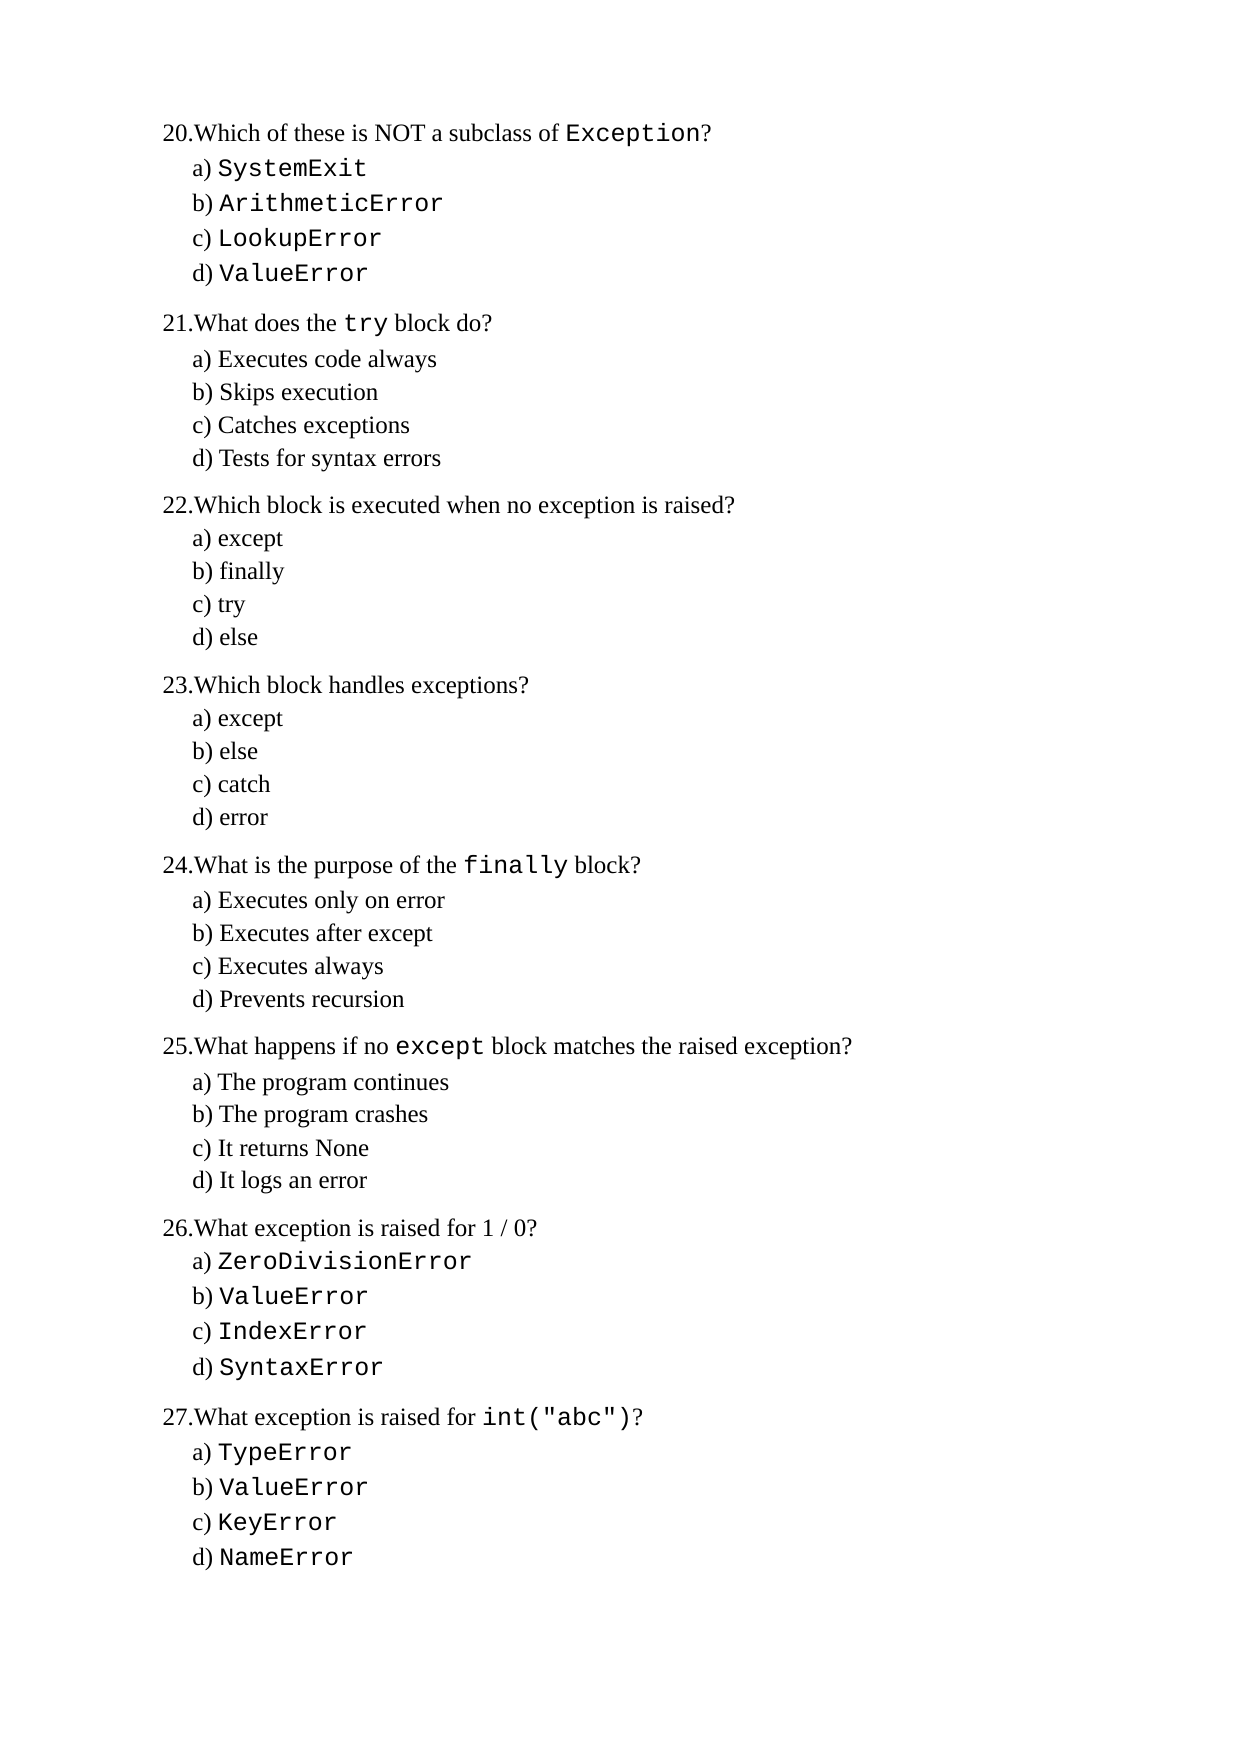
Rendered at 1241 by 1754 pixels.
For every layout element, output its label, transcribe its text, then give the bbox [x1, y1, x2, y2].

list Which block handles exceptions? a) except b) else c) catch d) error [162, 670, 1122, 831]
list Which block is executed when no exception is raised? a) except b) finally c) try d) else [162, 490, 1122, 651]
list What is the purpose of the finally block? a) Executes only on error b) Executes after except c) Executes always d) Prevents recursion [162, 850, 1122, 1013]
list Which of these is NOT a subclass of Exception? a) SystemExit b) ArithmeticError c) LookupError d) ValueError [162, 118, 1122, 289]
list What exception is raised for 1 / 0? a) ZeroDivisionError b) ValueError c) IndexError d) SyntaxError [162, 1213, 1122, 1382]
list What exception is raised for int("abc")? a) TypeError b) ValueError c) KeyError d) NameError [162, 1402, 1122, 1573]
list What does the try block do? a) Executes code always b) Skips execution c) Catches exceptions d) Tests for syntax errors [162, 308, 1122, 471]
list What happens if no except block matches the raised exception? a) The program continues b) The program crashes c) It returns None d) It logs an error [162, 1031, 1122, 1194]
